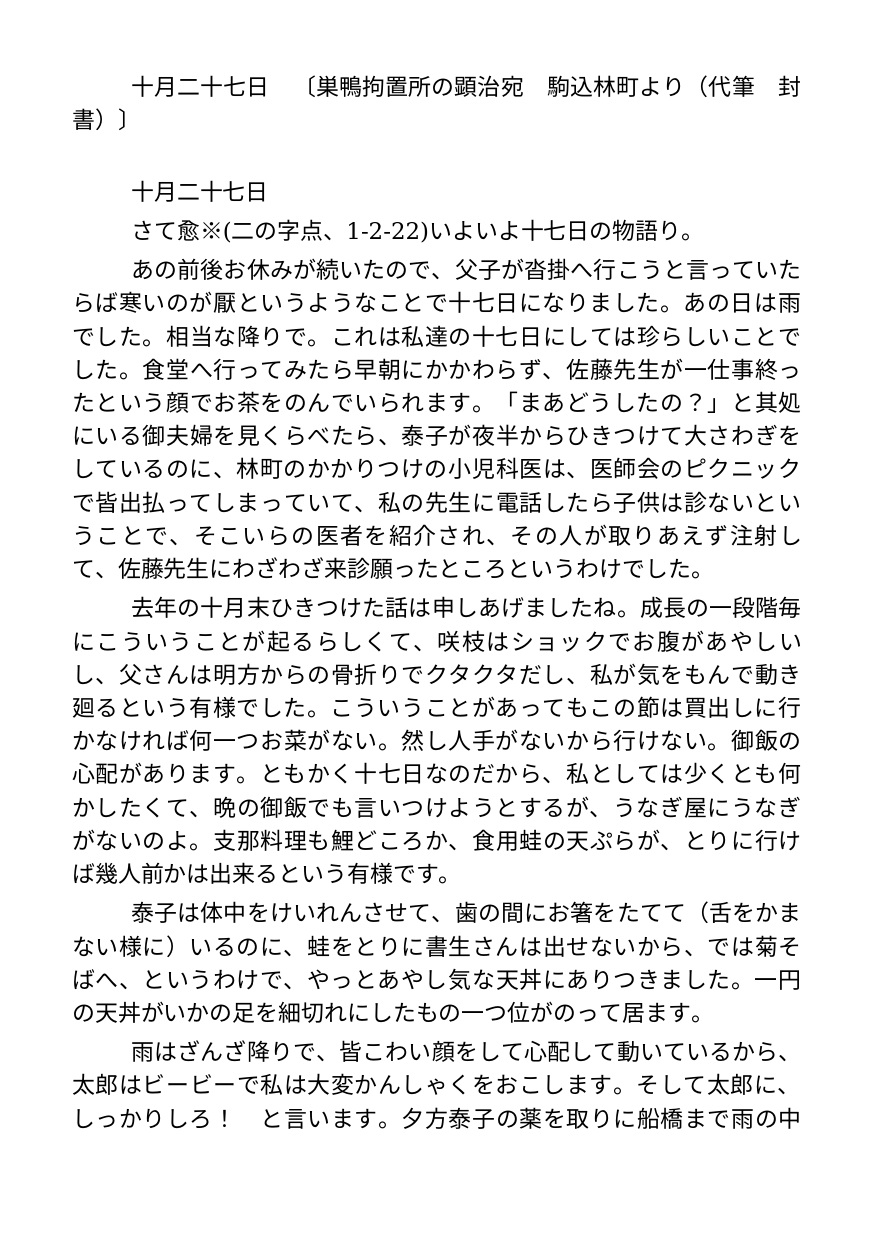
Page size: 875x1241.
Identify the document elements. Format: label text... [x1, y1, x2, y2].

text 十月二十七日 [72, 174, 802, 207]
text あの前後お休みが続いたので、父子が沓掛へ行こうと言っていたらば寒いのが厭というようなことで十七日になりました。あの日は雨でした。相当な降りで。これは私達の十七日にしては珍らしいことでした。食堂へ行ってみたら早朝にかかわらず、佐藤先生が一仕事終ったという顔でお茶をのんでいられます。「まあどうしたの？」と其処にいる御夫婦を見くらべたら、泰子が夜半からひきつけて大さわぎをしているのに、林町のかかりつけの小児科医は、医師会のピクニックで皆出払ってしまっていて、私の先生に電話したら子供は診ないということで、そこいらの医者を紹介され、その人が取りあえず注射して、佐藤先生にわざわざ来診願ったところというわけでした。 [72, 252, 802, 584]
text 去年の十月末ひきつけた話は申しあげましたね。成長の一段階毎にこういうことが起るらしくて、咲枝はショックでお腹があやしいし、父さんは明方からの骨折りでクタクタだし、私が気をもんで動き廻るという有様でした。こういうことがあってもこの節は買出しに行かなければ何一つお菜がない。然し人手がないから行けない。御飯の心配があります。ともかく十七日なのだから、私としては少くとも何かしたくて、晩の御飯でも言いつけようとするが、うなぎ屋にうなぎがないのよ。支那料理も鯉どころか、食用蛙の天ぷらが、とりに行けば幾人前かは出来るという有様です。 [72, 590, 802, 889]
text 泰子は体中をけいれんさせて、歯の間にお箸をたてて（舌をかまない様に）いるのに、蛙をとりに書生さんは出せないから、では菊そばへ、というわけで、やっとあやし気な天丼にありつきました。一円の天丼がいかの足を細切れにしたもの一つ位がのって居ます。 [72, 895, 802, 1028]
text さて愈※(二の字点、1-2-22)いよいよ十七日の物語り。 [72, 213, 802, 246]
text 十月二十七日 〔巣鴨拘置所の顕治宛 駒込林町より（代筆 封書）〕 [72, 69, 802, 135]
text 雨はざんざ降りで、皆こわい顔をして心配して動いているから、太郎はビービーで私は大変かんしゃくをおこします。そして太郎に、しっかりしろ！ と言います。夕方泰子の薬を取りに船橋まで雨の中 [72, 1034, 802, 1134]
